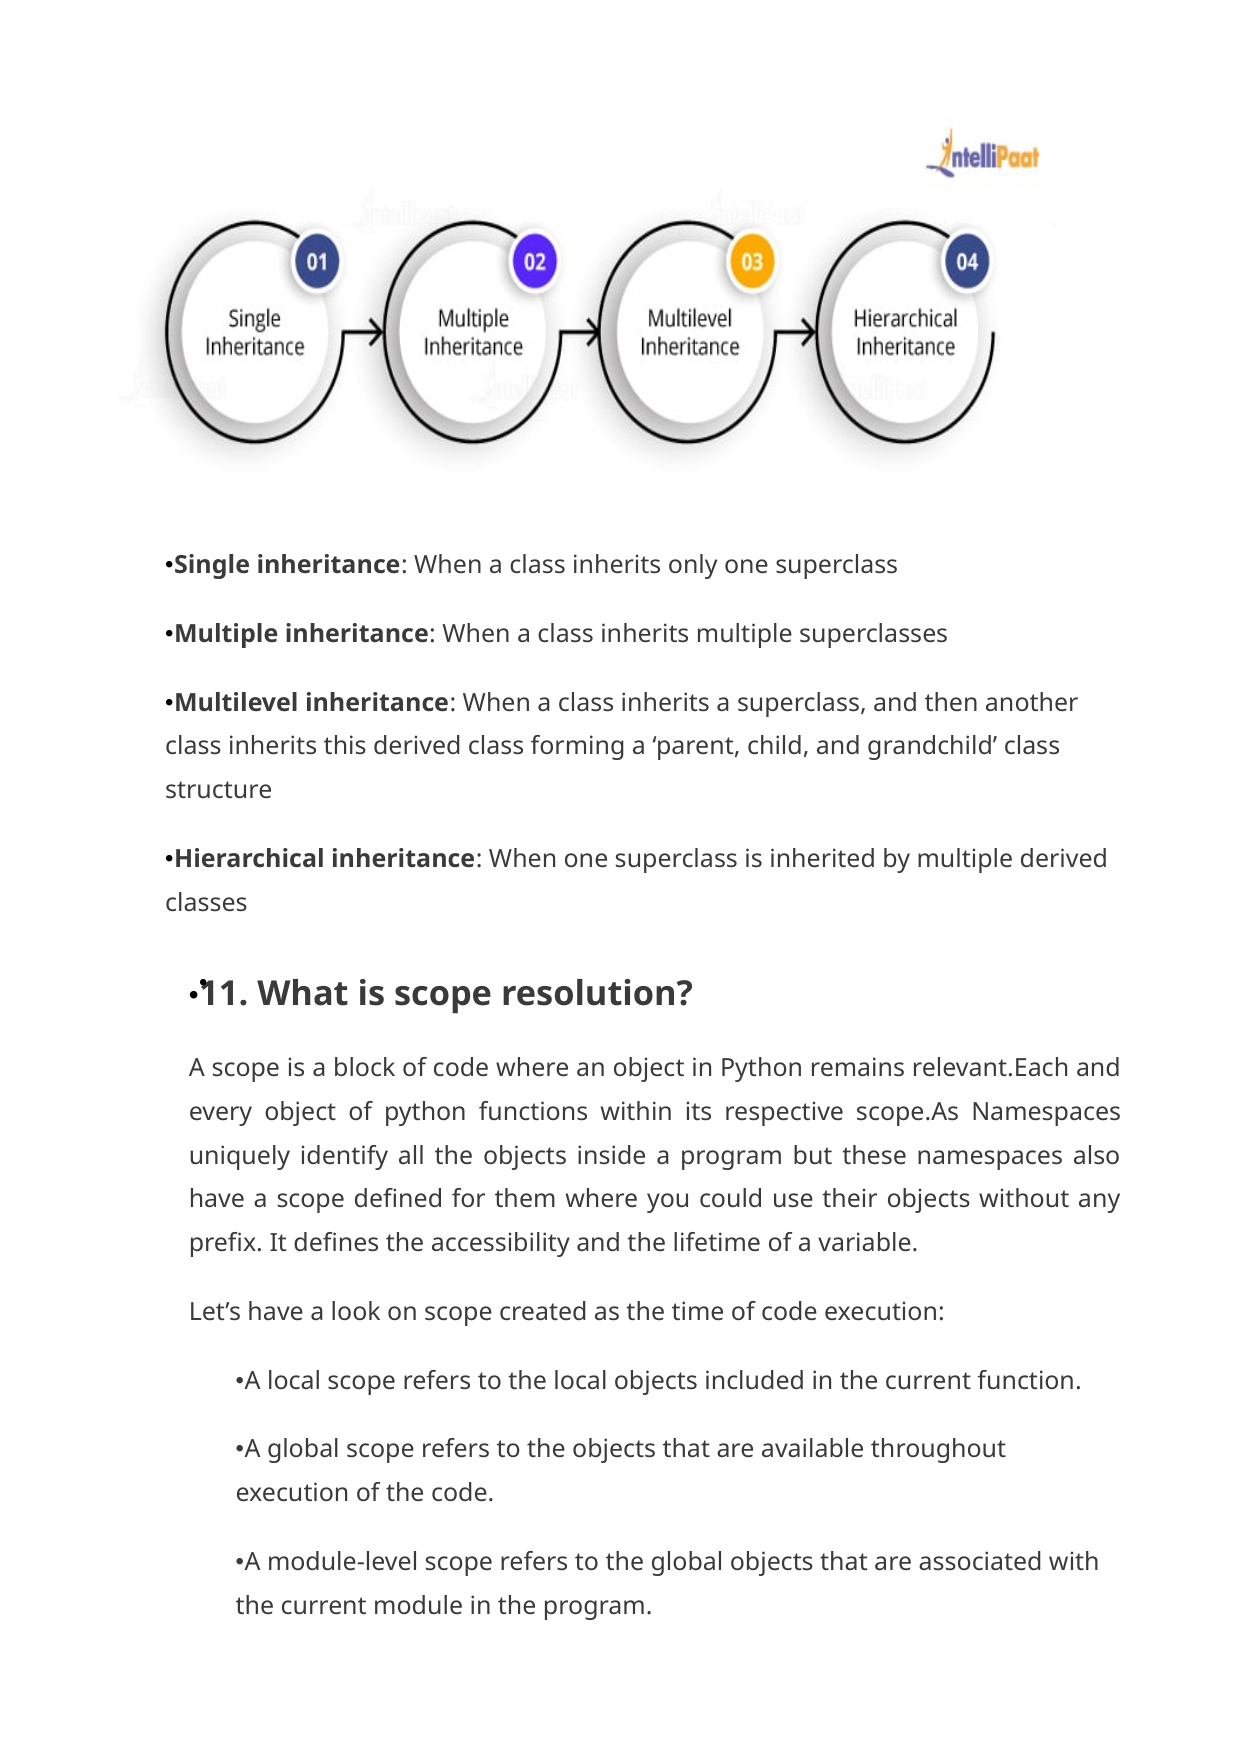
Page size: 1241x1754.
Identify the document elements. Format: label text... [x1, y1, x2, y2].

list A module-level scope refers to the global objects that are associated with the current module in the program. [165, 1534, 1122, 1621]
list Let’s have a look on scope created as the time of code execution: [159, 1284, 1122, 1328]
list Hierarchical inheritance: When one superclass is inherited by multiple derived classes [165, 831, 1122, 918]
list Multiple inheritance: When a class inherits multiple superclasses [165, 606, 1122, 649]
list A scope is a block of code where an object in Python remains relevant.Each and every object of python functions within its respective scope.As Namespaces uniquely identify all the objects inside a program but these namespaces also have a scope defined for them where you could use their objects without any prefix. It defines the accessibility and the lifetime of a variable. [159, 1040, 1122, 1259]
list A local scope refers to the local objects included in the current function. [165, 1353, 1122, 1396]
subtitle 11. What is scope resolution? [118, 965, 1122, 1015]
picture [118, 118, 1058, 512]
list Single inheritance: When a class inherits only one superclass [165, 537, 1122, 581]
list Multilevel inheritance: When a class inherits a superclass, and then another class inherits this derived class forming a ‘parent, child, and grandchild’ class structure [165, 674, 1122, 806]
list A global scope refers to the objects that are available throughout execution of the code. [165, 1421, 1122, 1509]
